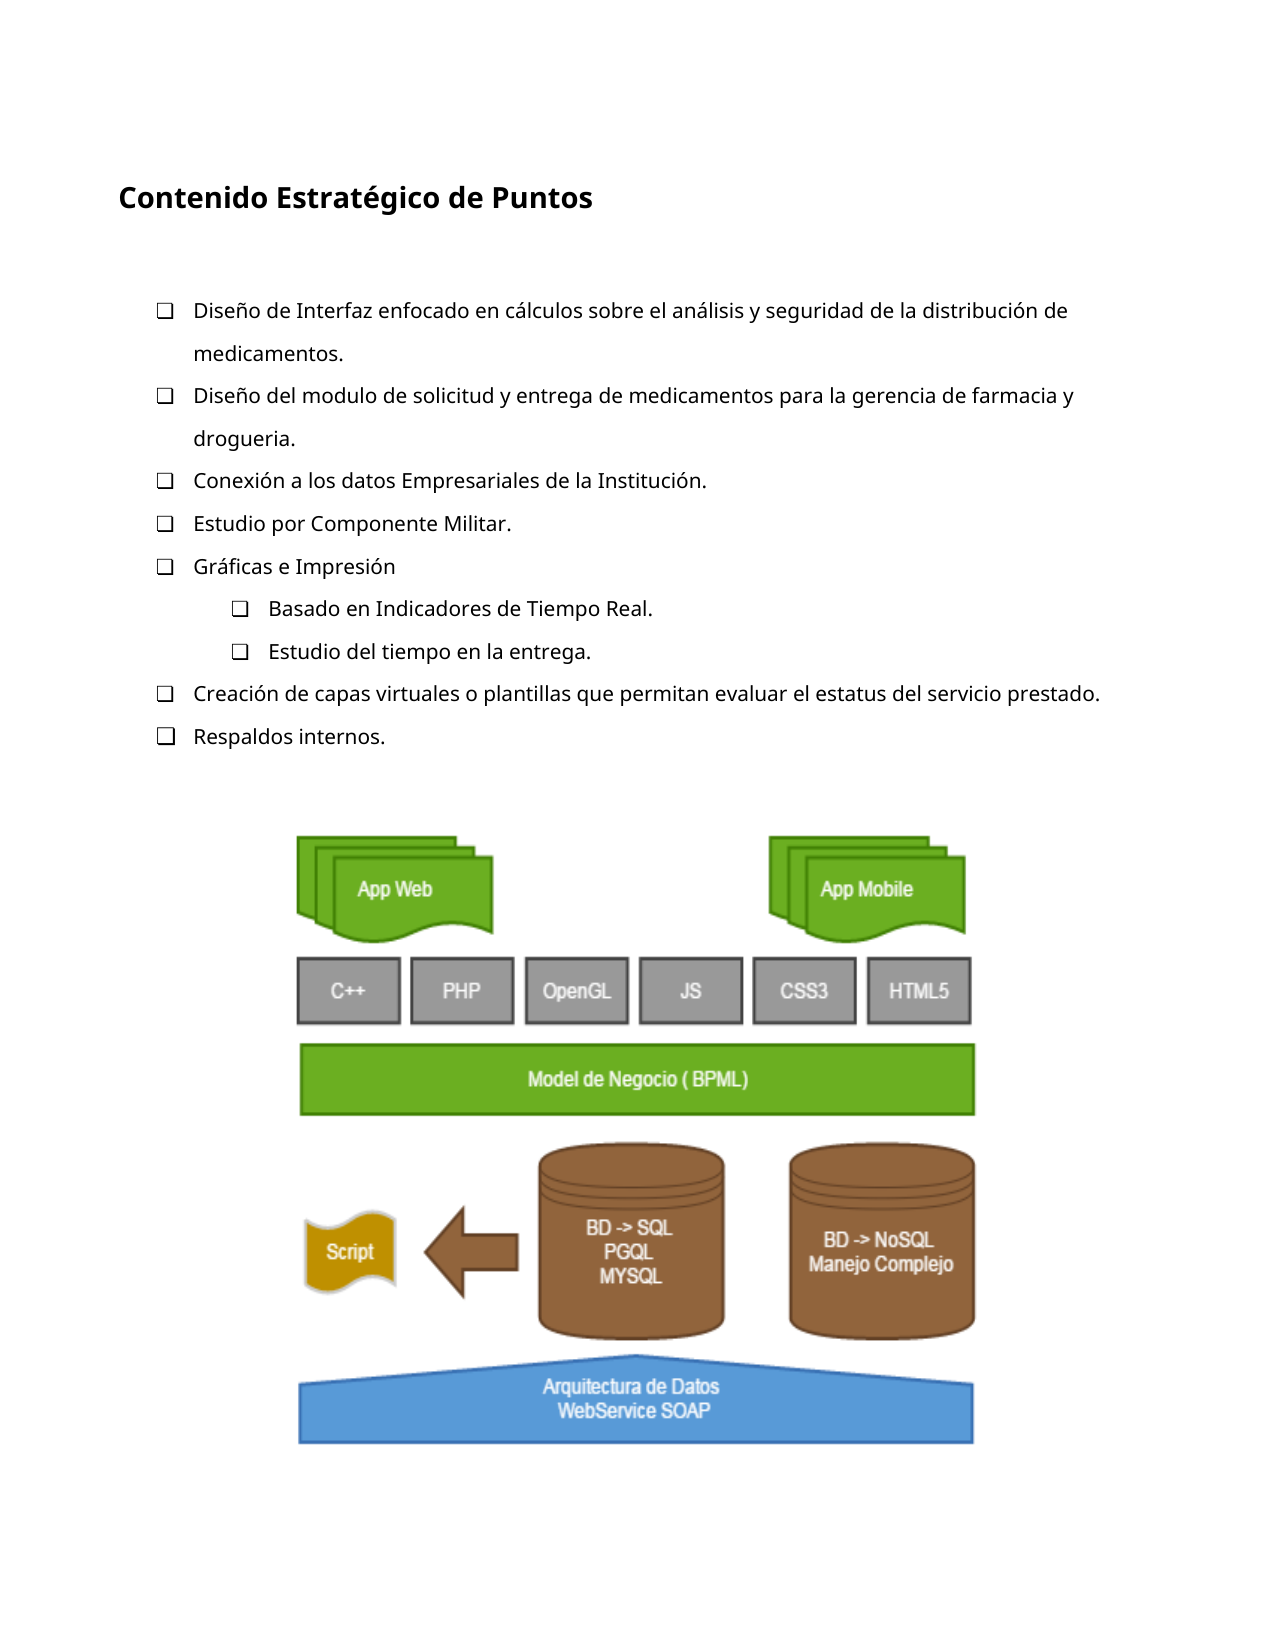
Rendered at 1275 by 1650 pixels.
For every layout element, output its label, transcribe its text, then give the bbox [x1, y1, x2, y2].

list Creación de capas virtuales o plantillas que permitan evaluar el estatus del servicio prestado. [156, 679, 1157, 708]
list Diseño de Interfaz enfocado en cálculos sobre el análisis y seguridad de la distribución de medicamentos. [156, 296, 1157, 367]
picture [291, 807, 984, 1453]
list Estudio del tiempo en la entrega. [231, 637, 1157, 665]
list Estudio por Componente Militar. [156, 509, 1157, 538]
list Diseño del modulo de solicitud y entrega de medicamentos para la gerencia de farmacia y drogueria. [156, 381, 1157, 452]
text Contenido Estratégico de Puntos [118, 177, 1157, 217]
list Gráficas e Impresión [156, 552, 1157, 580]
list Conexión a los datos Empresariales de la Institución. [156, 467, 1157, 495]
list Basado en Indicadores de Tiempo Real. [231, 594, 1157, 623]
list Respaldos internos. [156, 722, 1157, 751]
